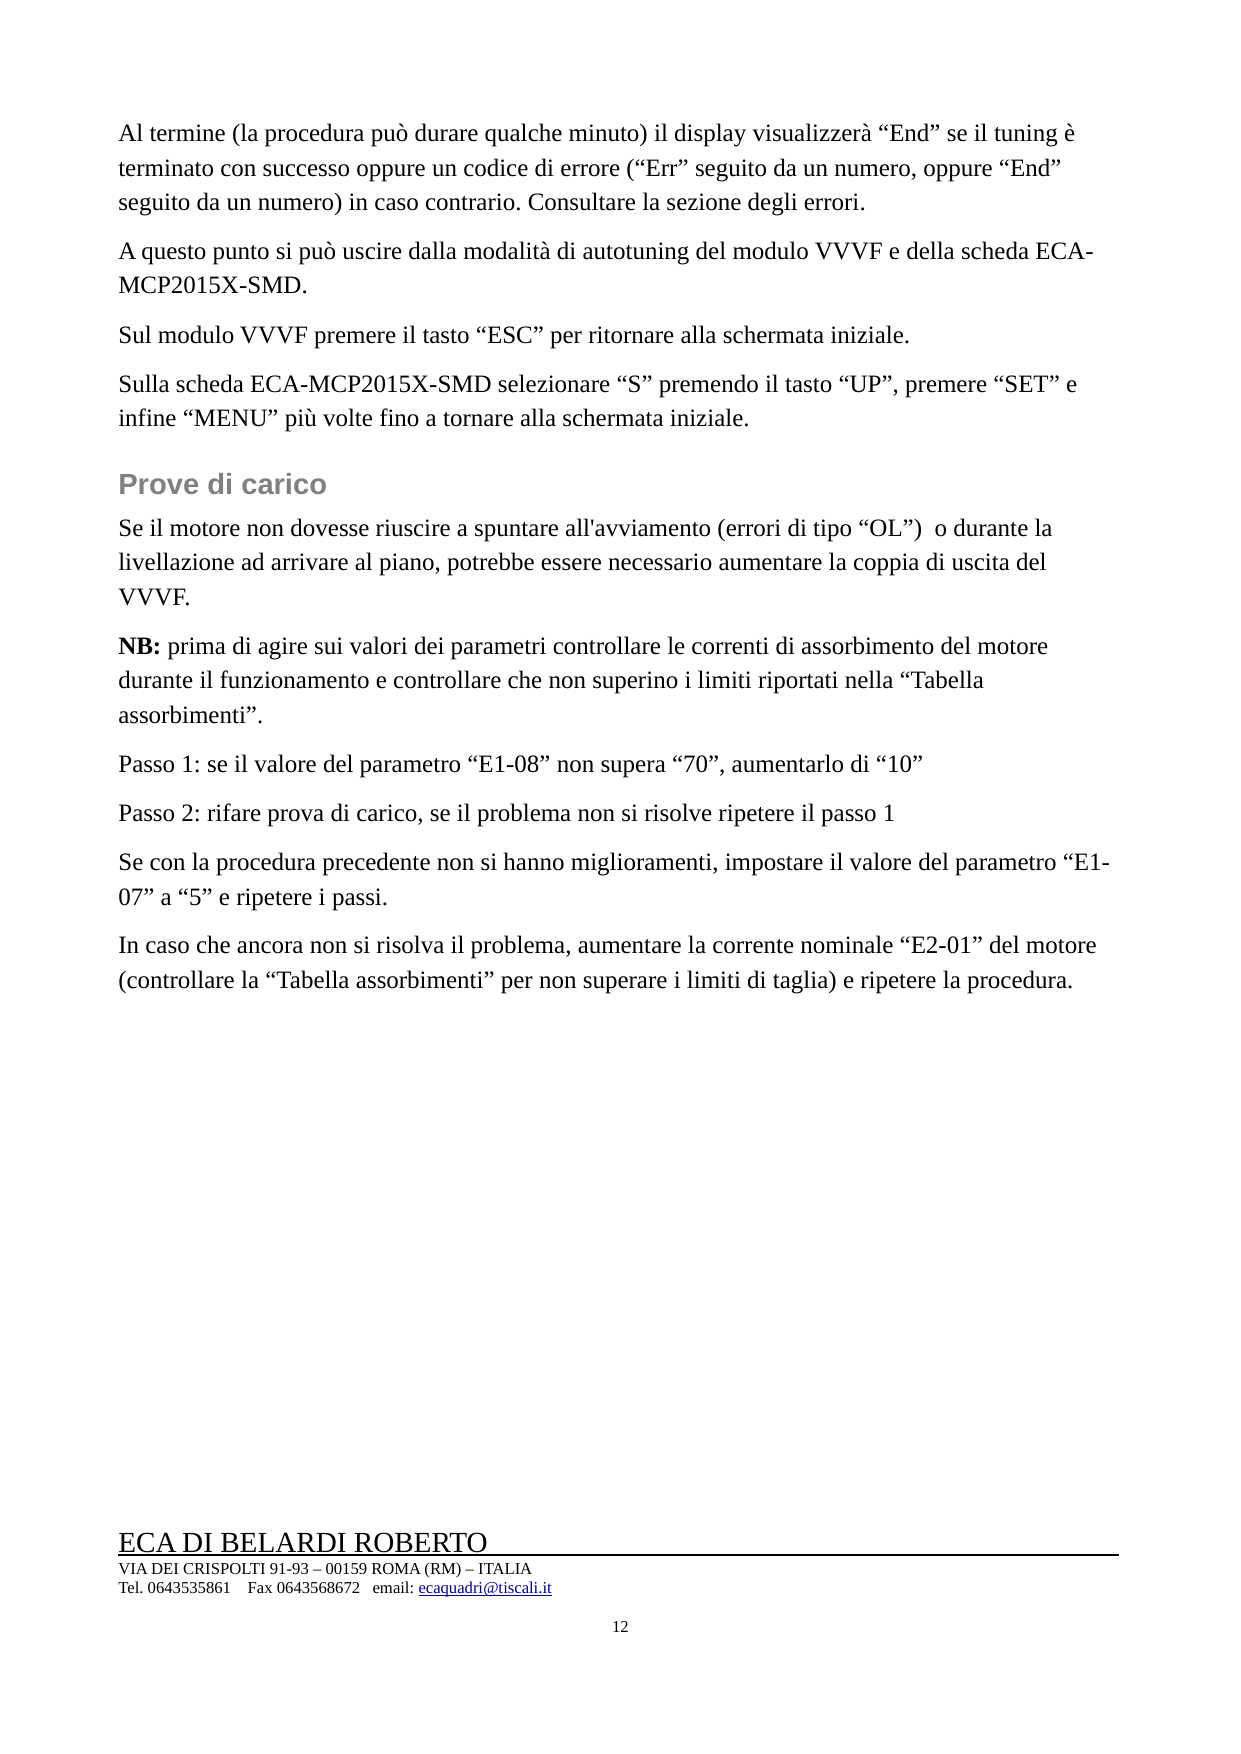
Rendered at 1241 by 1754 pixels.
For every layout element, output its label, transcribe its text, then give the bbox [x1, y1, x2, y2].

text Passo 1: se il valore del parametro “E1-08” non supera “70”, aumentarlo di “10” [118, 749, 1122, 778]
text A questo punto si può uscire dalla modalità di autotuning del modulo VVVF e della scheda ECA-MCP2015X-SMD. [118, 236, 1122, 299]
text Al termine (la procedura può durare qualche minuto) il display visualizzerà “End” se il tuning è terminato con successo oppure un codice di errore (“Err” seguito da un numero, oppure “End” seguito da un numero) in caso contrario. Consultare la sezione degli errori. [118, 118, 1122, 216]
subtitle Prove di carico [118, 467, 1122, 500]
text In caso che ancora non si risolva il problema, aumentare la corrente nominale “E2-01” del motore (controllare la “Tabella assorbimenti” per non superare i limiti di taglia) e ripetere la procedura. [118, 931, 1122, 994]
text Passo 2: rifare prova di carico, se il problema non si risolve ripetere il passo 1 [118, 798, 1122, 827]
text NB: prima di agire sui valori dei parametri controllare le correnti di assorbimento del motore durante il funzionamento e controllare che non superino i limiti riportati nella “Tabella assorbimenti”. [118, 631, 1122, 729]
text Sul modulo VVVF premere il tasto “ESC” per ritornare alla schermata iniziale. [118, 320, 1122, 348]
text Se con la procedura precedente non si hanno miglioramenti, impostare il valore del parametro “E1-07” a “5” e ripetere i passi. [118, 847, 1122, 910]
text Se il motore non dovesse riuscire a spuntare all'avviamento (errori di tipo “OL”) o durante la livellazione ad arrivare al piano, potrebbe essere necessario aumentare la coppia di uscita del VVVF. [118, 513, 1122, 611]
text Sulla scheda ECA-MCP2015X-SMD selezionare “S” premendo il tasto “UP”, premere “SET” e infine “MENU” più volte fino a tornare alla schermata iniziale. [118, 369, 1122, 432]
